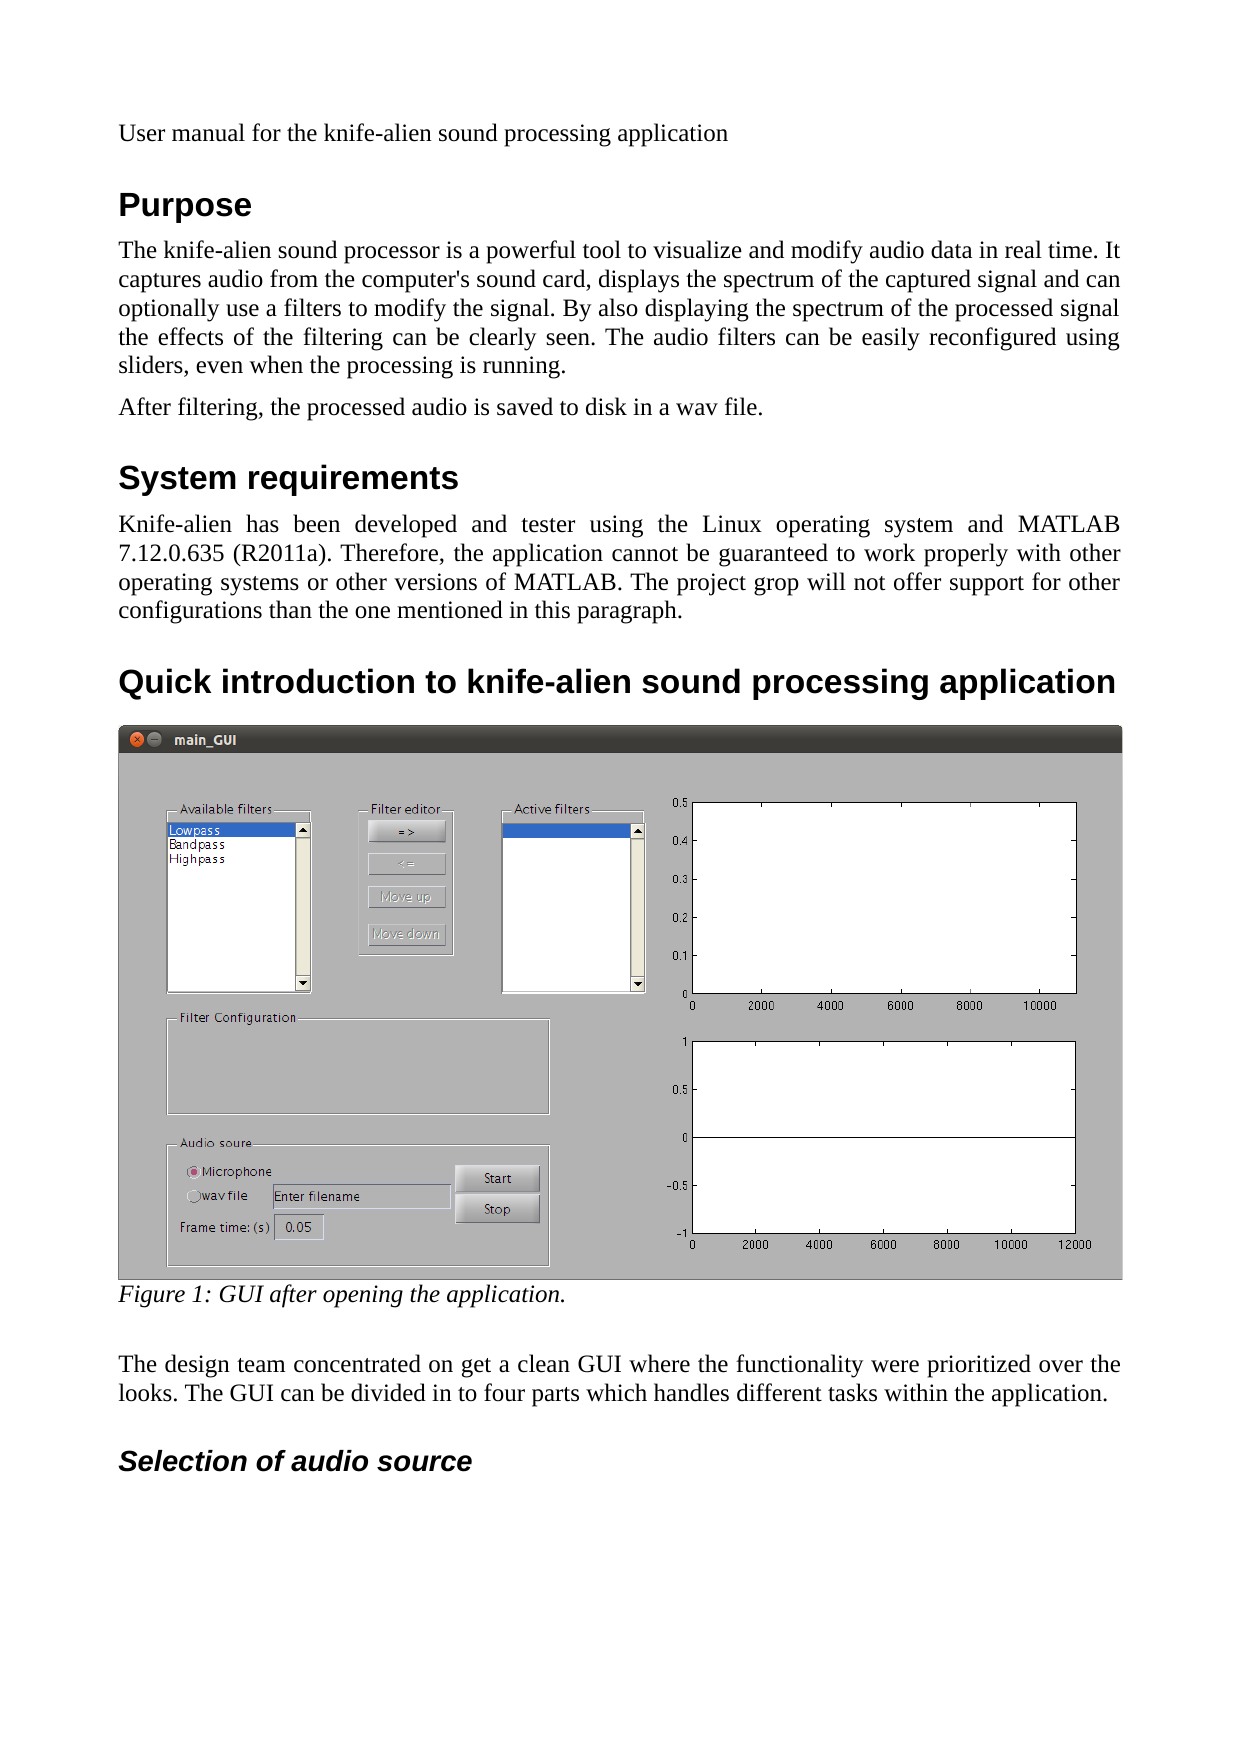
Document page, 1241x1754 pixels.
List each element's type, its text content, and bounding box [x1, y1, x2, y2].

text The knife-alien sound processor is a powerful tool to visualize and modify audio data in real time. It captures audio from the computer's sound card, displays the spectrum of the captured signal and can optionally use a filters to modify the signal. By also displaying the spectrum of the processed signal the effects of the filtering can be clearly seen. The audio filters can be easily reconfigured using sliders, even when the processing is running. [118, 236, 1122, 379]
subtitle Purpose [118, 184, 1122, 223]
text Knife-alien has been developed and tester using the Linux operating system and MATLAB 7.12.0.635 (R2011a). Therefore, the application cannot be guaranteed to work properly with other operating systems or other versions of MATLAB. The project grop will not offer support for other configurations than the one mentioned in this paragraph. [118, 509, 1122, 624]
text After filtering, the processed audio is saved to disk in a wav file. [118, 392, 1122, 421]
text User manual for the knife-alien sound processing application [118, 118, 1122, 147]
subtitle System requirements [118, 458, 1122, 497]
picture [118, 725, 1123, 1280]
subtitle Selection of audio source [118, 1444, 1122, 1478]
text Figure 1: GUI after opening the application. [118, 1280, 1122, 1308]
subtitle Quick introduction to knife-alien sound processing application [118, 662, 1122, 700]
text The design team concentrated on get a clean GUI where the functionality were prioritized over the looks. The GUI can be divided in to four parts which handles different tasks within the application. [118, 1349, 1122, 1407]
